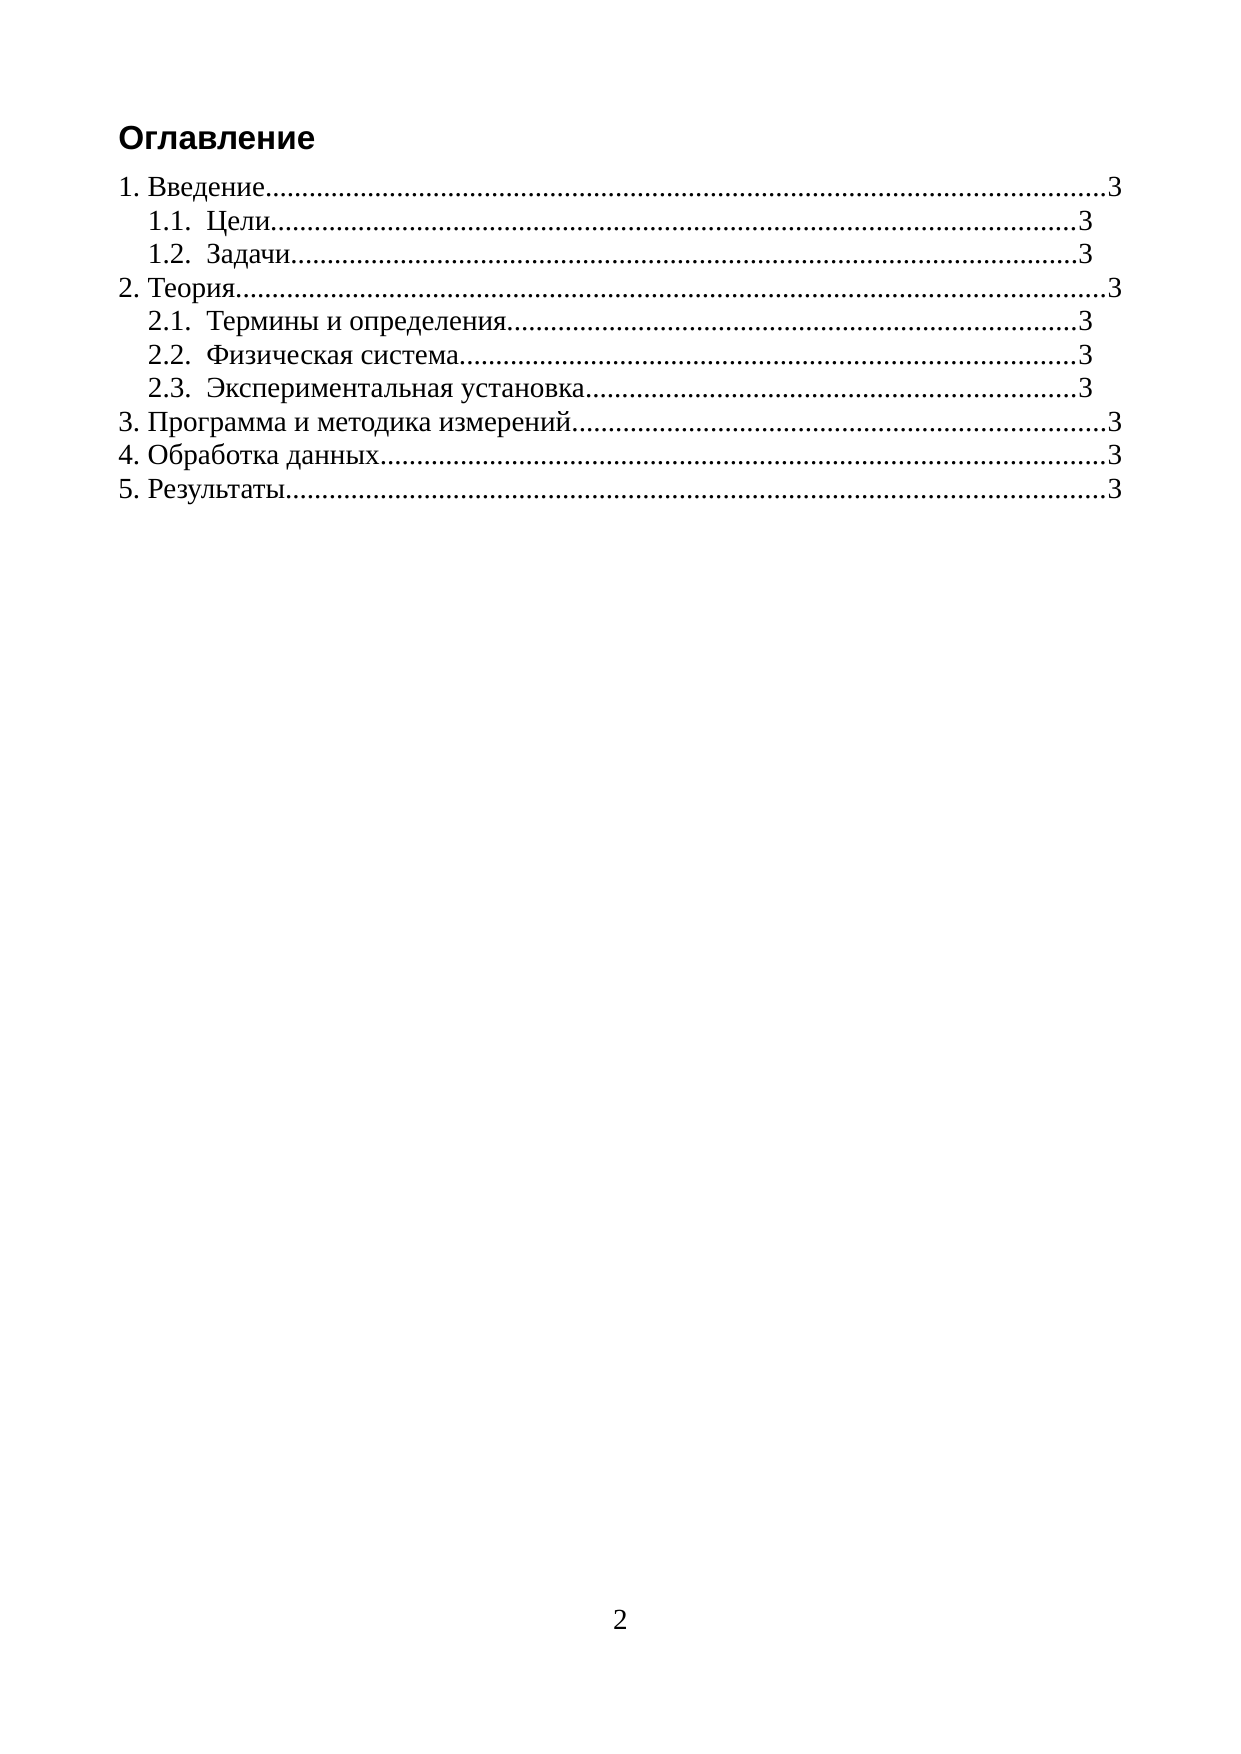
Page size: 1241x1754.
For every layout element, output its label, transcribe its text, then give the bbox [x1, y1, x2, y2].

text 2. Теория 3 [118, 270, 1122, 303]
text 2.2. Физическая система 3 [148, 337, 1122, 370]
text 1. Введение 3 [118, 169, 1122, 203]
text 2.3. Экспериментальная установка 3 [148, 370, 1122, 404]
text 1.1. Цели 3 [148, 203, 1122, 236]
subtitle Оглавление [118, 118, 1122, 157]
text 1.2. Задачи 3 [148, 236, 1122, 270]
text 5. Результаты 3 [118, 471, 1122, 504]
text 4. Обработка данных 3 [118, 437, 1122, 471]
text 3. Программа и методика измерений 3 [118, 404, 1122, 437]
text 2.1. Термины и определения 3 [148, 303, 1122, 337]
